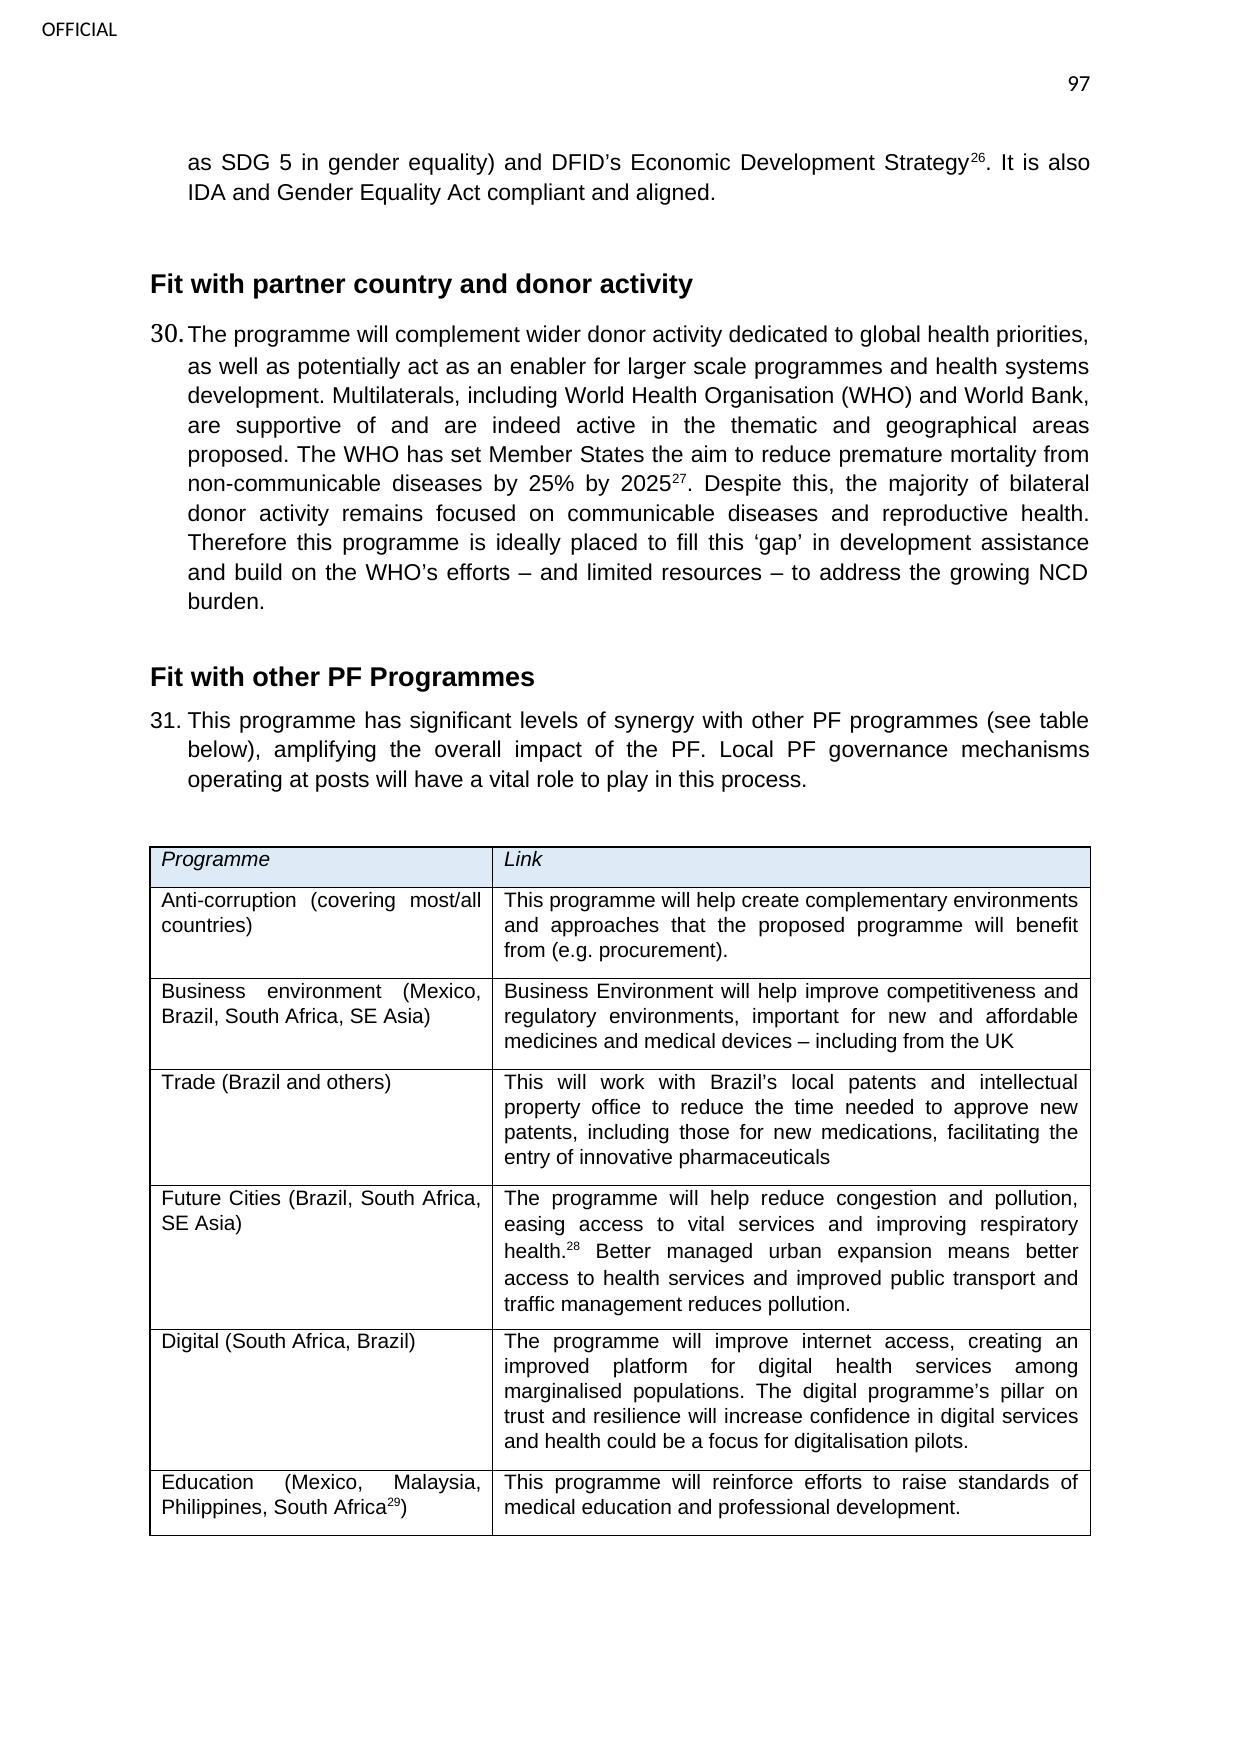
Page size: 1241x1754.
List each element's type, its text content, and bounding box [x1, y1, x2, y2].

table_cell Trade (Brazil and others) [151, 1070, 492, 1185]
text Fit with other PF Programmes [150, 662, 1090, 693]
table_cell Business Environment will help improve competitiveness and regulatory environments, important for new and affordable medicines and medical devices – including from the UK [493, 979, 1090, 1069]
table_header Programme [151, 848, 492, 887]
table_cell Future Cities (Brazil, South Africa, SE Asia) [151, 1186, 492, 1328]
table_cell Education (Mexico, Malaysia, Philippines, South Africa) [151, 1471, 492, 1535]
list This programme has significant levels of synergy with other PF programmes (see table below), amplifying the overall impact of the PF. Local PF governance mechanisms operating at posts will have a vital role to play in this process. [150, 708, 1090, 792]
table_cell This will work with Brazil’s local patents and intellectual property office to reduce the time needed to approve new patents, including those for new medications, facilitating the entry of innovative pharmaceuticals [493, 1070, 1090, 1185]
text Fit with partner country and donor activity [150, 268, 1090, 299]
table_cell Digital (South Africa, Brazil) [151, 1330, 492, 1469]
list The programme fits well with existing government direction. It aligns with the UK Aid Strategy by reducing poverty and serving our national interest, and the National Security Strategy and Strategic Security and Defence Review (2015) in terms of increasing UK prosperity abroad and boosting UK exports. The National Security Council has highlighted that the UK should seek to use ODA to “unlock private and public sector investment….” The programme is also consistent with the UK’s strategic goal to support implementation of the UN’s Sustainable Development Goal 3 (as well as SDG 5 in gender equality) and DFID’s Economic Development Strategy. It is also IDA and Gender Equality Act compliant and aligned. [150, 150, 1090, 205]
table_cell Business environment (Mexico, Brazil, South Africa, SE Asia) [151, 979, 492, 1069]
table_cell Anti-corruption (covering most/all countries) [151, 888, 492, 978]
list The programme will complement wider donor activity dedicated to global health priorities, as well as potentially act as an enabler for larger scale programmes and health systems development. Multilaterals, including World Health Organisation (WHO) and World Bank, are supportive of and are indeed active in the thematic and geographical areas proposed. The WHO has set Member States the aim to reduce premature mortality from non-communicable diseases by 25% by 2025. Despite this, the majority of bilateral donor activity remains focused on communicable diseases and reproductive health. Therefore this programme is ideally placed to fill this ‘gap’ in development assistance and build on the WHO’s efforts – and limited resources – to address the growing NCD burden. [150, 316, 1090, 614]
table_cell This programme will reinforce efforts to raise standards of medical education and professional development. [493, 1471, 1090, 1535]
table_cell The programme will help reduce congestion and pollution, easing access to vital services and improving respiratory health. Better managed urban expansion means better access to health services and improved public transport and traffic management reduces pollution. [493, 1186, 1090, 1328]
table_header Link [493, 848, 1090, 887]
table_cell This programme will help create complementary environments and approaches that the proposed programme will benefit from (e.g. procurement). [493, 888, 1090, 978]
table_cell The programme will improve internet access, creating an improved platform for digital health services among marginalised populations. The digital programme’s pillar on trust and resilience will increase confidence in digital services and health could be a focus for digitalisation pilots. [493, 1330, 1090, 1469]
